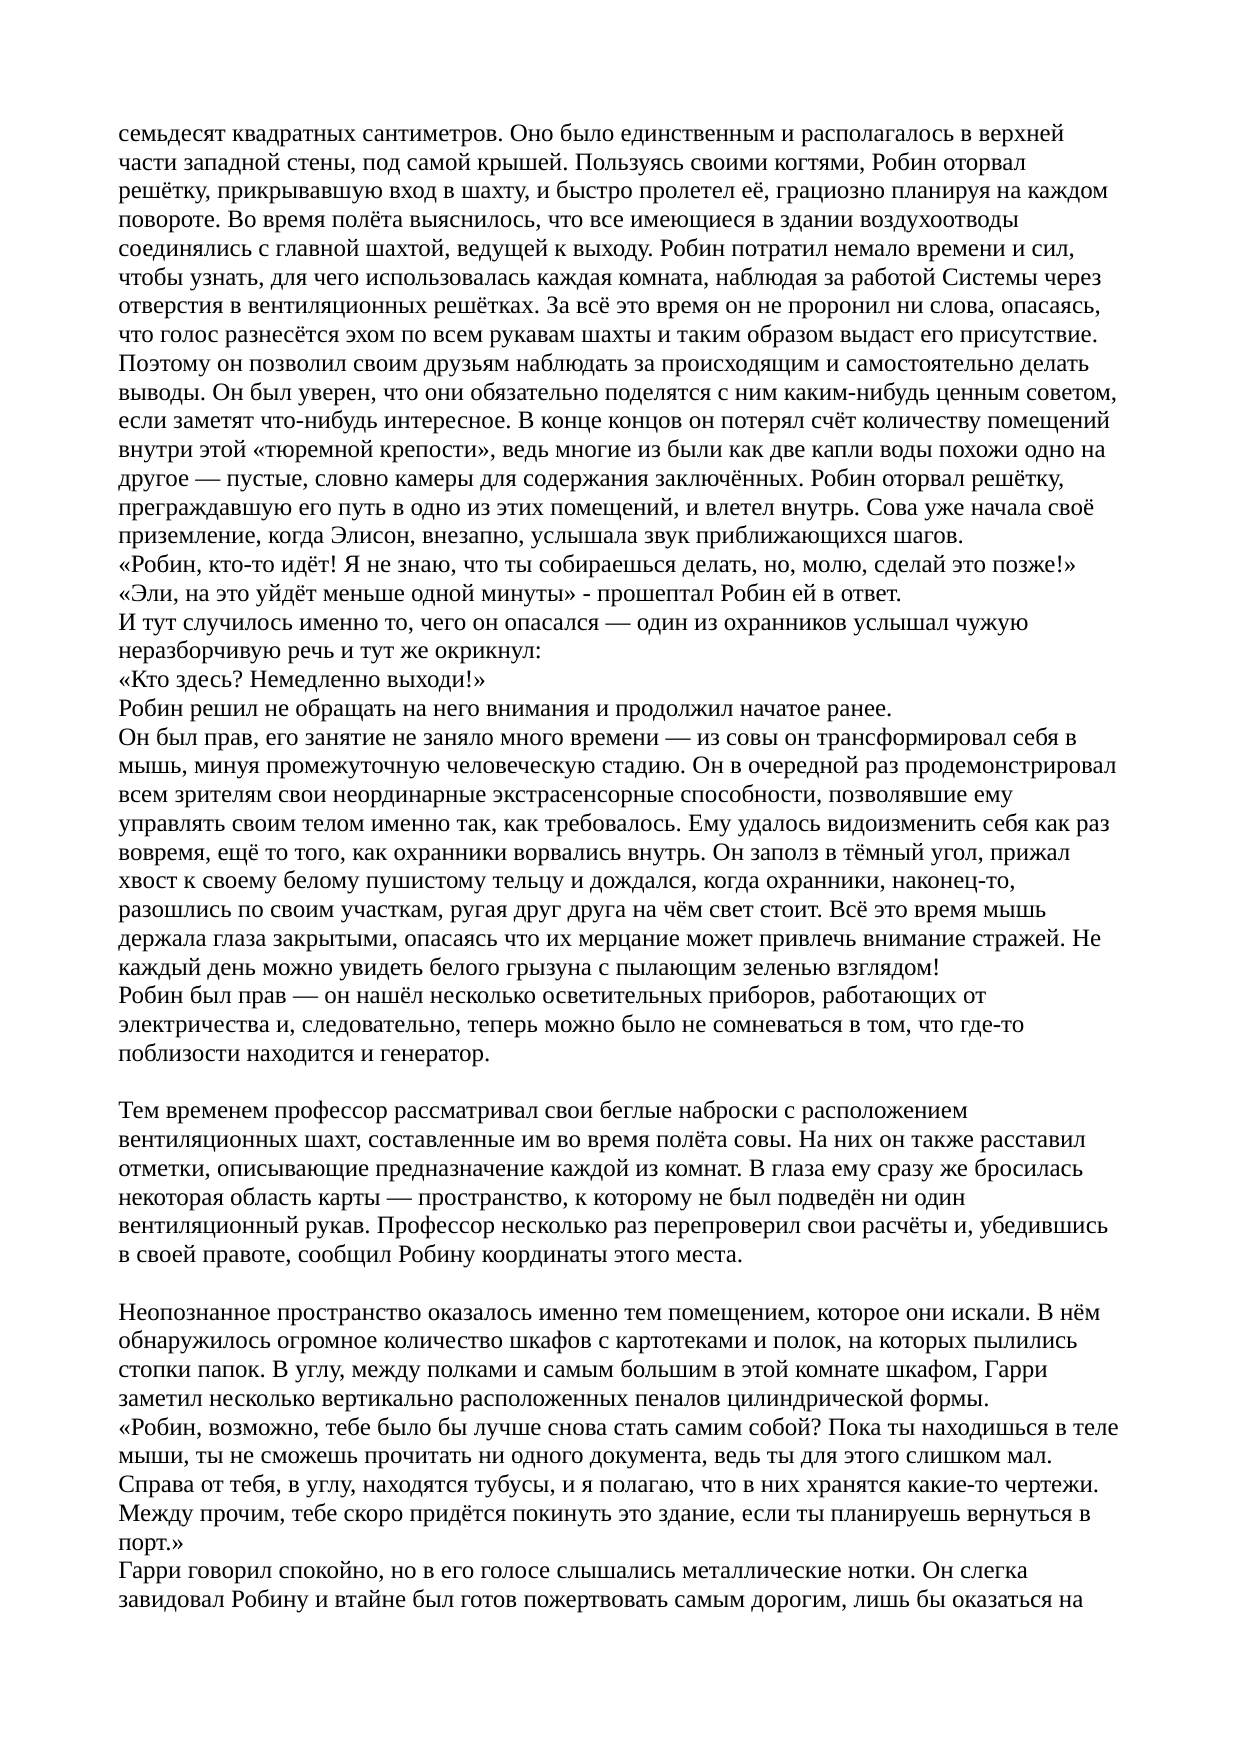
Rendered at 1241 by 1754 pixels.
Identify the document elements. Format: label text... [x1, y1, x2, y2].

text семьдесят квадратных сантиметров. Оно было единственным и располагалось в верхней части западной стены, под самой крышей. Пользуясь своими когтями, Робин оторвал решётку, прикрывавшую вход в шахту, и быстро пролетел её, грациозно планируя на каждом повороте. Во время полёта выяснилось, что все имеющиеся в здании воздухоотводы соединялись с главной шахтой, ведущей к выходу. Робин потратил немало времени и сил, чтобы узнать, для чего использовалась каждая комната, наблюдая за работой Системы через отверстия в вентиляционных решётках. За всё это время он не проронил ни слова, опасаясь, что голос разнесётся эхом по всем рукавам шахты и таким образом выдаст его присутствие. Поэтому он позволил своим друзьям наблюдать за происходящим и самостоятельно делать выводы. Он был уверен, что они обязательно поделятся с ним каким-нибудь ценным советом, если заметят что-нибудь интересное. В конце концов он потерял счёт количеству помещений внутри этой «тюремной крепости», ведь многие из были как две капли воды похожи одно на другое — пустые, словно камеры для содержания заключённых. Робин оторвал решётку, преграждавшую его путь в одно из этих помещений, и влетел внутрь. Сова уже начала своё приземление, когда Элисон, внезапно, услышала звук приближающихся шагов. [118, 118, 1122, 549]
text «Кто здесь? Немедленно выходи!» [118, 664, 1122, 693]
text Гарри говорил спокойно, но в его голосе слышались металлические нотки. Он слегка завидовал Робину и втайне был готов пожертвовать самым дорогим, лишь бы оказаться на [118, 1556, 1122, 1613]
text «Эли, на это уйдёт меньше одной минуты» - прошептал Робин ей в ответ. [118, 578, 1122, 607]
text «Робин, возможно, тебе было бы лучше снова стать самим собой? Пока ты находишься в теле мыши, ты не сможешь прочитать ни одного документа, ведь ты для этого слишком мал. Справа от тебя, в углу, находятся тубусы, и я полагаю, что в них хранятся какие-то чертежи. Между прочим, тебе скоро придётся покинуть это здание, если ты планируешь вернуться в порт.» [118, 1412, 1122, 1556]
text Тем временем профессор рассматривал свои беглые наброски с расположением вентиляционных шахт, составленные им во время полёта совы. На них он также расставил отметки, описывающие предназначение каждой из комнат. В глаза ему сразу же бросилась некоторая область карты — пространство, к которому не был подведён ни один вентиляционный рукав. Профессор несколько раз перепроверил свои расчёты и, убедившись в своей правоте, сообщил Робину координаты этого места. [118, 1096, 1122, 1268]
text Робин был прав — он нашёл несколько осветительных приборов, работающих от электричества и, следовательно, теперь можно было не сомневаться в том, что где-то поблизости находится и генератор. [118, 981, 1122, 1067]
text Он был прав, его занятие не заняло много времени — из совы он трансформировал себя в мышь, минуя промежуточную человеческую стадию. Он в очередной раз продемонстрировал всем зрителям свои неординарные экстрасенсорные способности, позволявшие ему управлять своим телом именно так, как требовалось. Ему удалось видоизменить себя как раз вовремя, ещё то того, как охранники ворвались внутрь. Он заполз в тёмный угол, прижал хвост к своему белому пушистому тельцу и дождался, когда охранники, наконец-то, разошлись по своим участкам, ругая друг друга на чём свет стоит. Всё это время мышь держала глаза закрытыми, опасаясь что их мерцание может привлечь внимание стражей. Не каждый день можно увидеть белого грызуна с пылающим зеленью взглядом! [118, 722, 1122, 981]
text И тут случилось именно то, чего он опасался — один из охранников услышал чужую неразборчивую речь и тут же окрикнул: [118, 607, 1122, 664]
text Робин решил не обращать на него внимания и продолжил начатое ранее. [118, 693, 1122, 722]
text «Робин, кто-то идёт! Я не знаю, что ты собираешься делать, но, молю, сделай это позже!» [118, 549, 1122, 578]
text Неопознанное пространство оказалось именно тем помещением, которое они искали. В нём обнаружилось огромное количество шкафов с картотеками и полок, на которых пылились стопки папок. В углу, между полками и самым большим в этой комнате шкафом, Гарри заметил несколько вертикально расположенных пеналов цилиндрической формы. [118, 1297, 1122, 1412]
